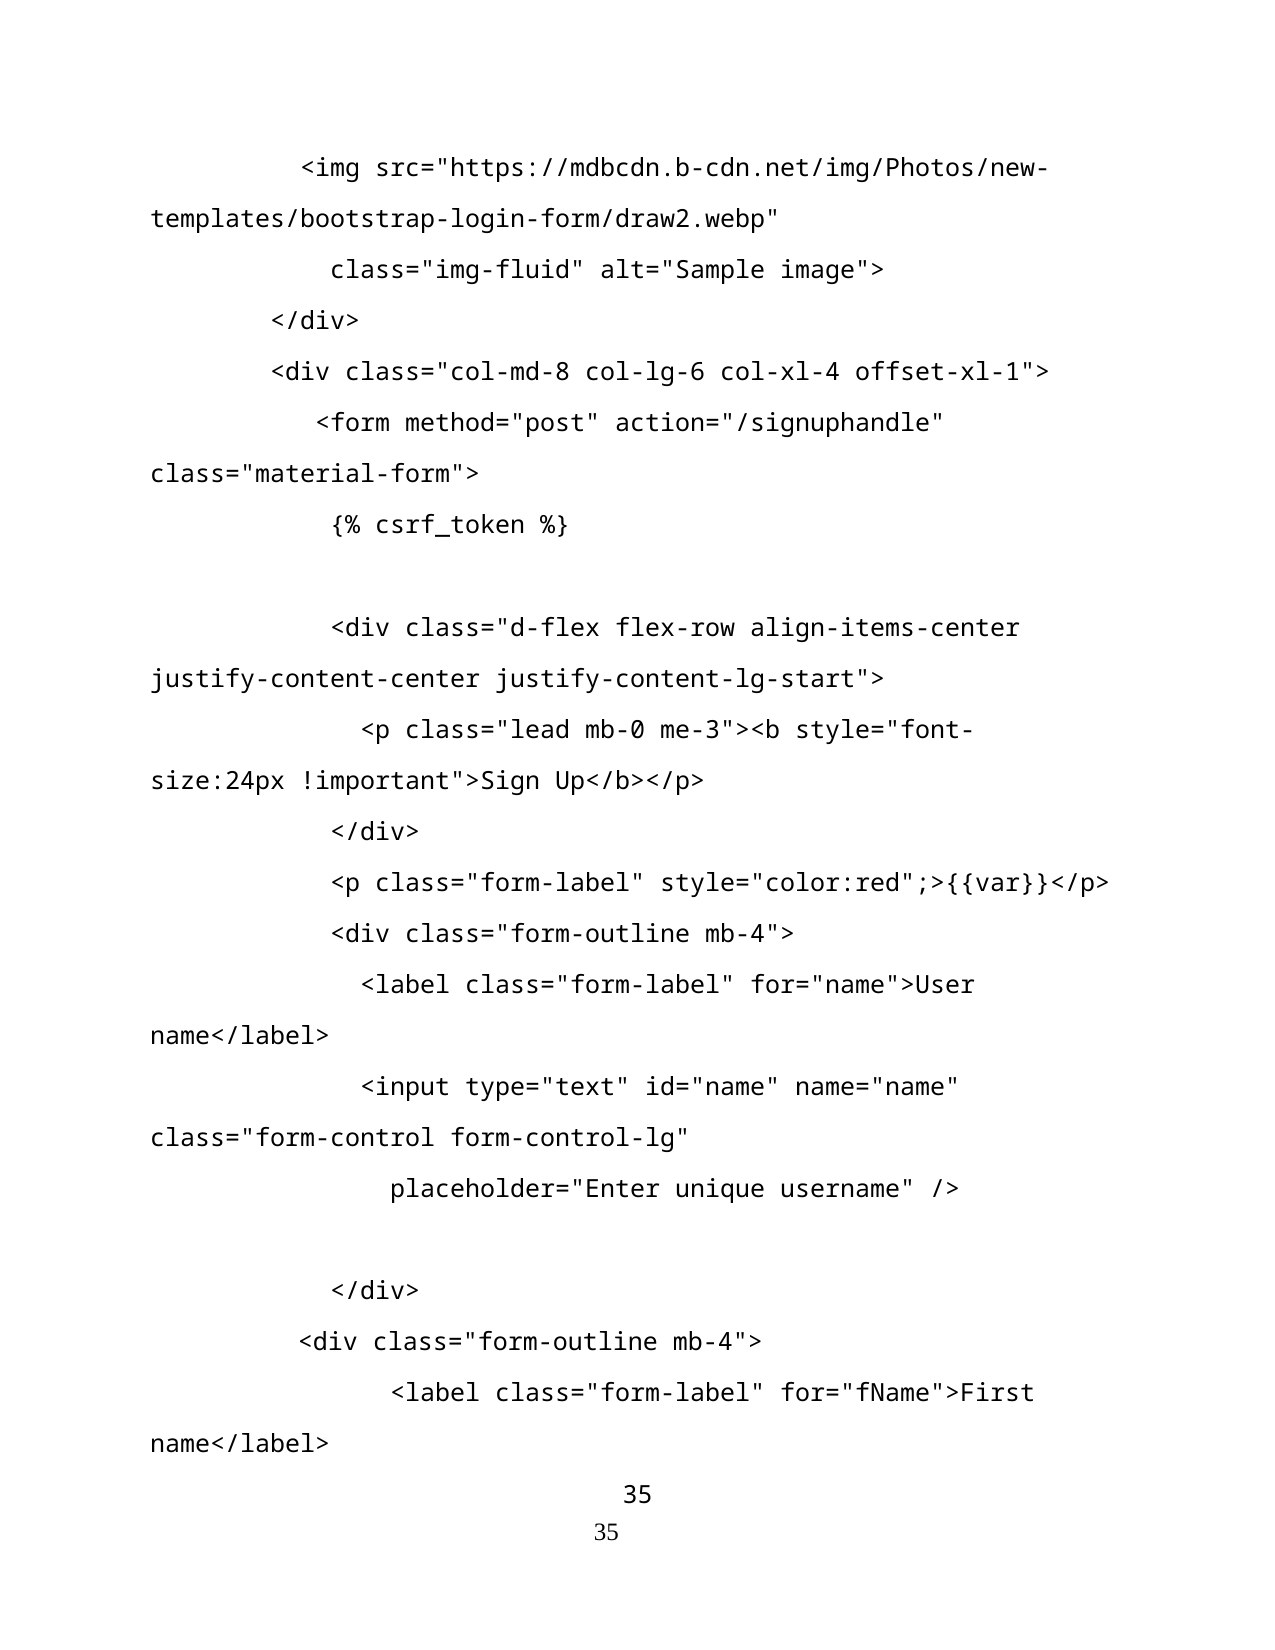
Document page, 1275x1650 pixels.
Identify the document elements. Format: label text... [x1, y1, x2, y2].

text <div class="form-outline mb-4"> [150, 916, 1125, 949]
text placeholder="Enter unique username" /> [150, 1171, 1125, 1205]
text {% csrf_token %} [150, 507, 1125, 541]
text </div> [150, 813, 1125, 847]
text <img src="https://mdbcdn.b-cdn.net/img/Photos/new-templates/bootstrap-login-form/draw2.webp" [150, 150, 1125, 235]
text <p class="lead mb-0 me-3"><b style="font-size:24px !important">Sign Up</b></p> [150, 711, 1125, 796]
text <div class="d-flex flex-row align-items-center justify-content-center justify-content-lg-start"> [150, 609, 1125, 694]
text <form method="post" action="/signuphandle" class="material-form"> [150, 405, 1125, 490]
text 31 [150, 1477, 1125, 1511]
text </div> [150, 1273, 1125, 1307]
text <p class="form-label" style="color:red";>{{var}}</p> [150, 864, 1125, 898]
text <div class="col-md-8 col-lg-6 col-xl-4 offset-xl-1"> [150, 354, 1125, 388]
text <input type="text" id="name" name="name" class="form-control form-control-lg" [150, 1069, 1125, 1154]
text <div class="form-outline mb-4"> [150, 1324, 1125, 1358]
text class="img-fluid" alt="Sample image"> [150, 252, 1125, 286]
text <label class="form-label" for="name">User name</label> [150, 967, 1125, 1052]
text </div> [150, 303, 1125, 337]
text <label class="form-label" for="fName">First name</label> [150, 1375, 1125, 1460]
